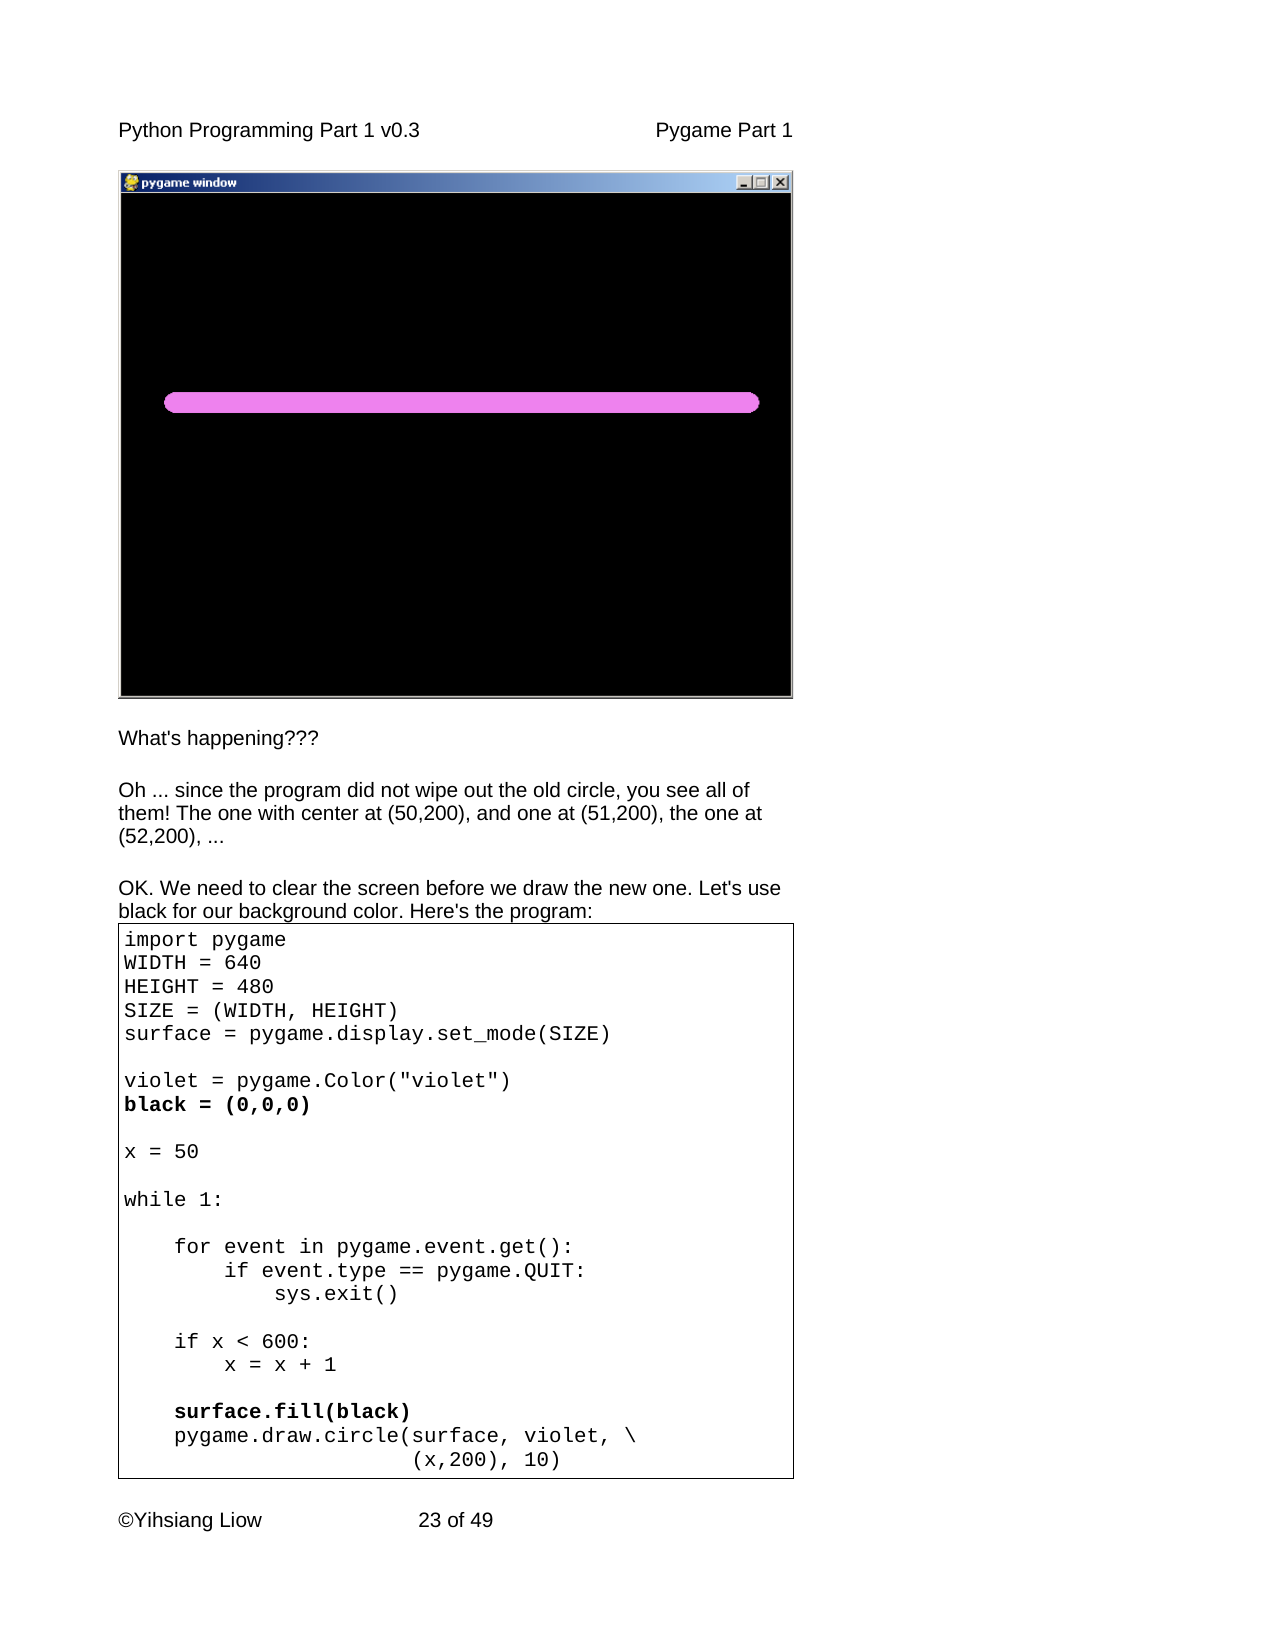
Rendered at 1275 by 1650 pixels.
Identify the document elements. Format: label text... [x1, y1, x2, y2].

text OK. We need to clear the screen before we draw the new one. Let's use black for our background color. Here's the program: [118, 876, 793, 923]
picture [118, 170, 794, 699]
text Oh ... since the program did not wipe out the old circle, you see all of them! The one with center at (50,200), and one at (51,200), the one at (52,200), ... [118, 778, 793, 848]
text What's happening??? [118, 727, 793, 750]
table_header import pygame WIDTH = 640 HEIGHT = 480 SIZE = (WIDTH, HEIGHT) surface = pygame.display.set_mode(SIZE) violet = pygame.Color("violet") black = (0,0,0) x = 50 while 1: for event in pygame.event.get(): if event.type == pygame.QUIT: sys.exit() if x < 600: x = x + 1 surface.fill(black) pygame.draw.circle(surface, violet, \ (x,200), 10) [119, 924, 793, 1478]
